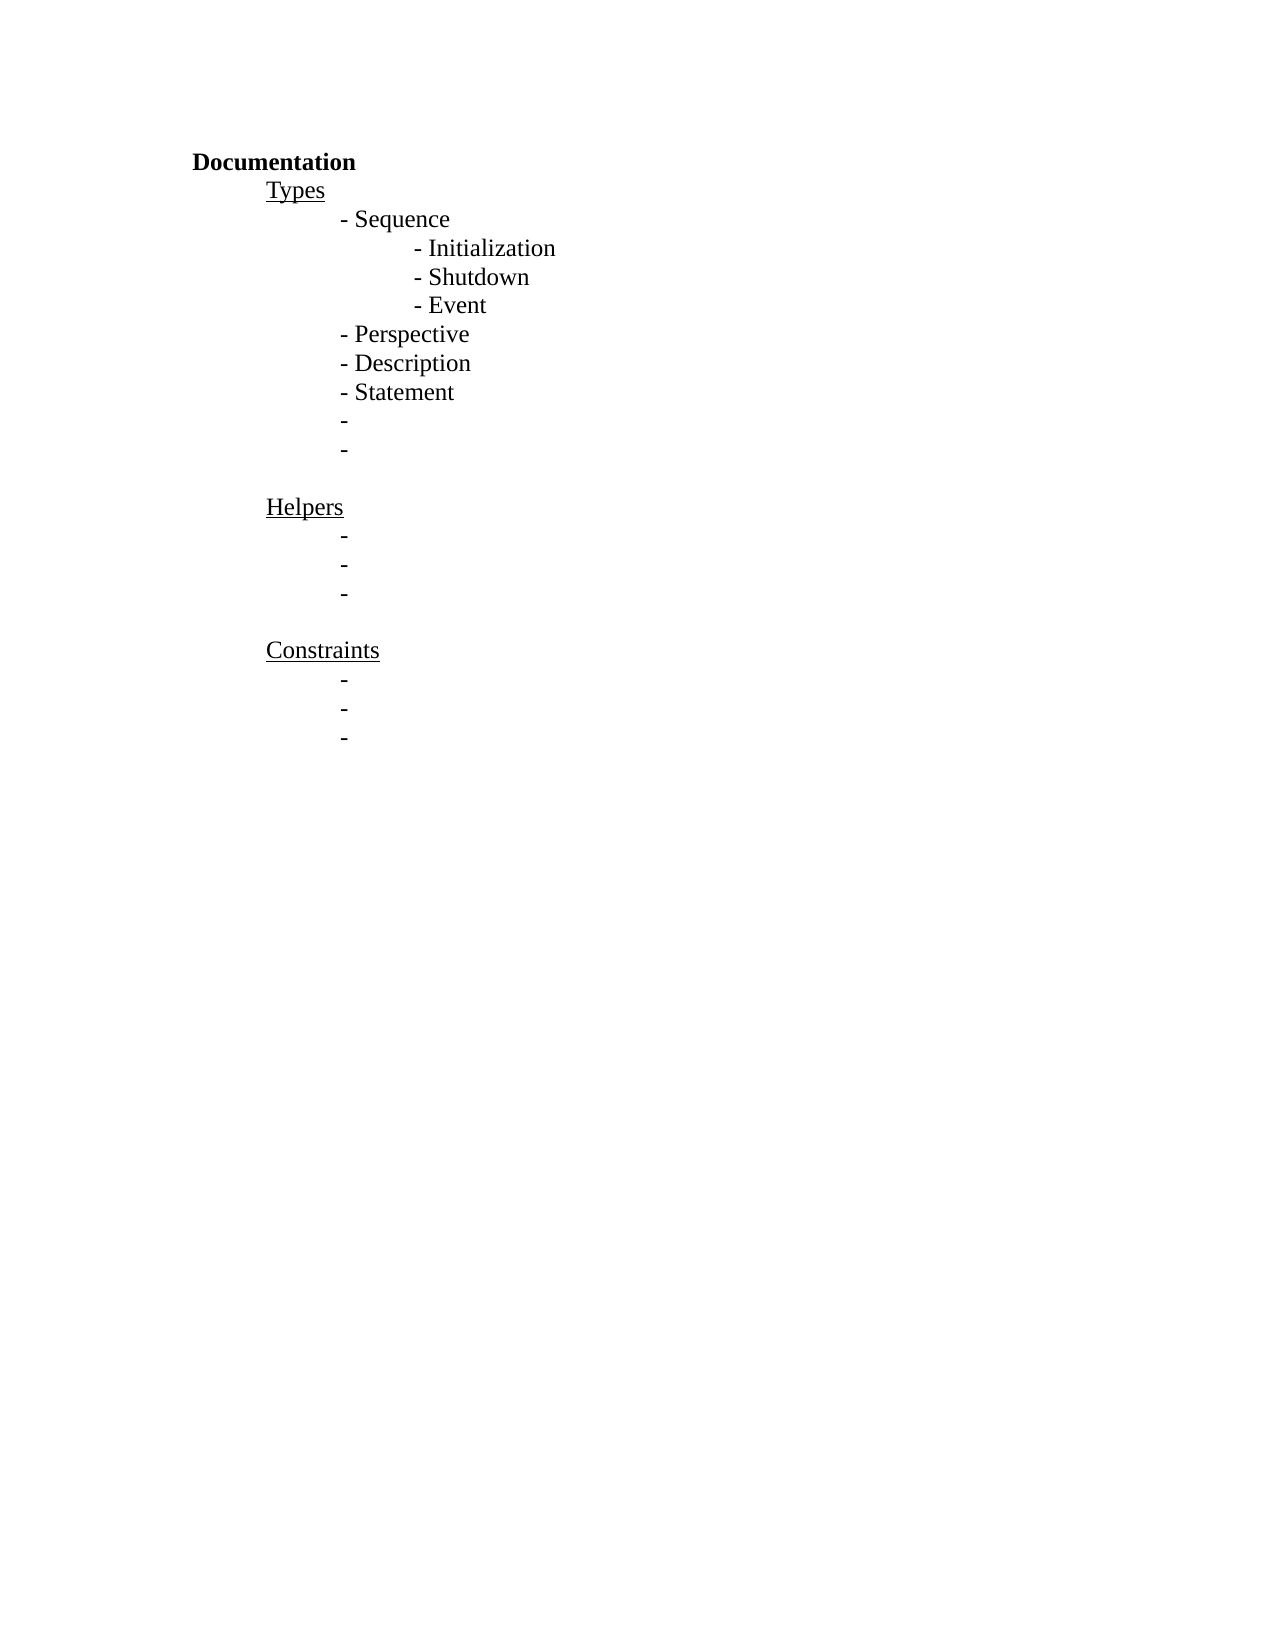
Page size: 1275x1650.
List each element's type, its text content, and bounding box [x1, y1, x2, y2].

text - [118, 434, 1157, 463]
text - Perspective [118, 319, 1157, 348]
text - Initialization [118, 233, 1157, 262]
text - [118, 521, 1157, 549]
text - [118, 406, 1157, 434]
text Helpers [118, 492, 1157, 521]
text - [118, 549, 1157, 578]
text - Sequence [118, 204, 1157, 233]
text - Event [118, 291, 1157, 319]
text - [118, 578, 1157, 607]
text Documentation [118, 147, 1157, 176]
text - [118, 664, 1157, 693]
text - Description [118, 348, 1157, 377]
text Constraints [118, 636, 1157, 664]
text - Shutdown [118, 262, 1157, 291]
text - Statement [118, 377, 1157, 406]
text - [118, 722, 1157, 751]
text Types [118, 176, 1157, 204]
text - [118, 693, 1157, 722]
